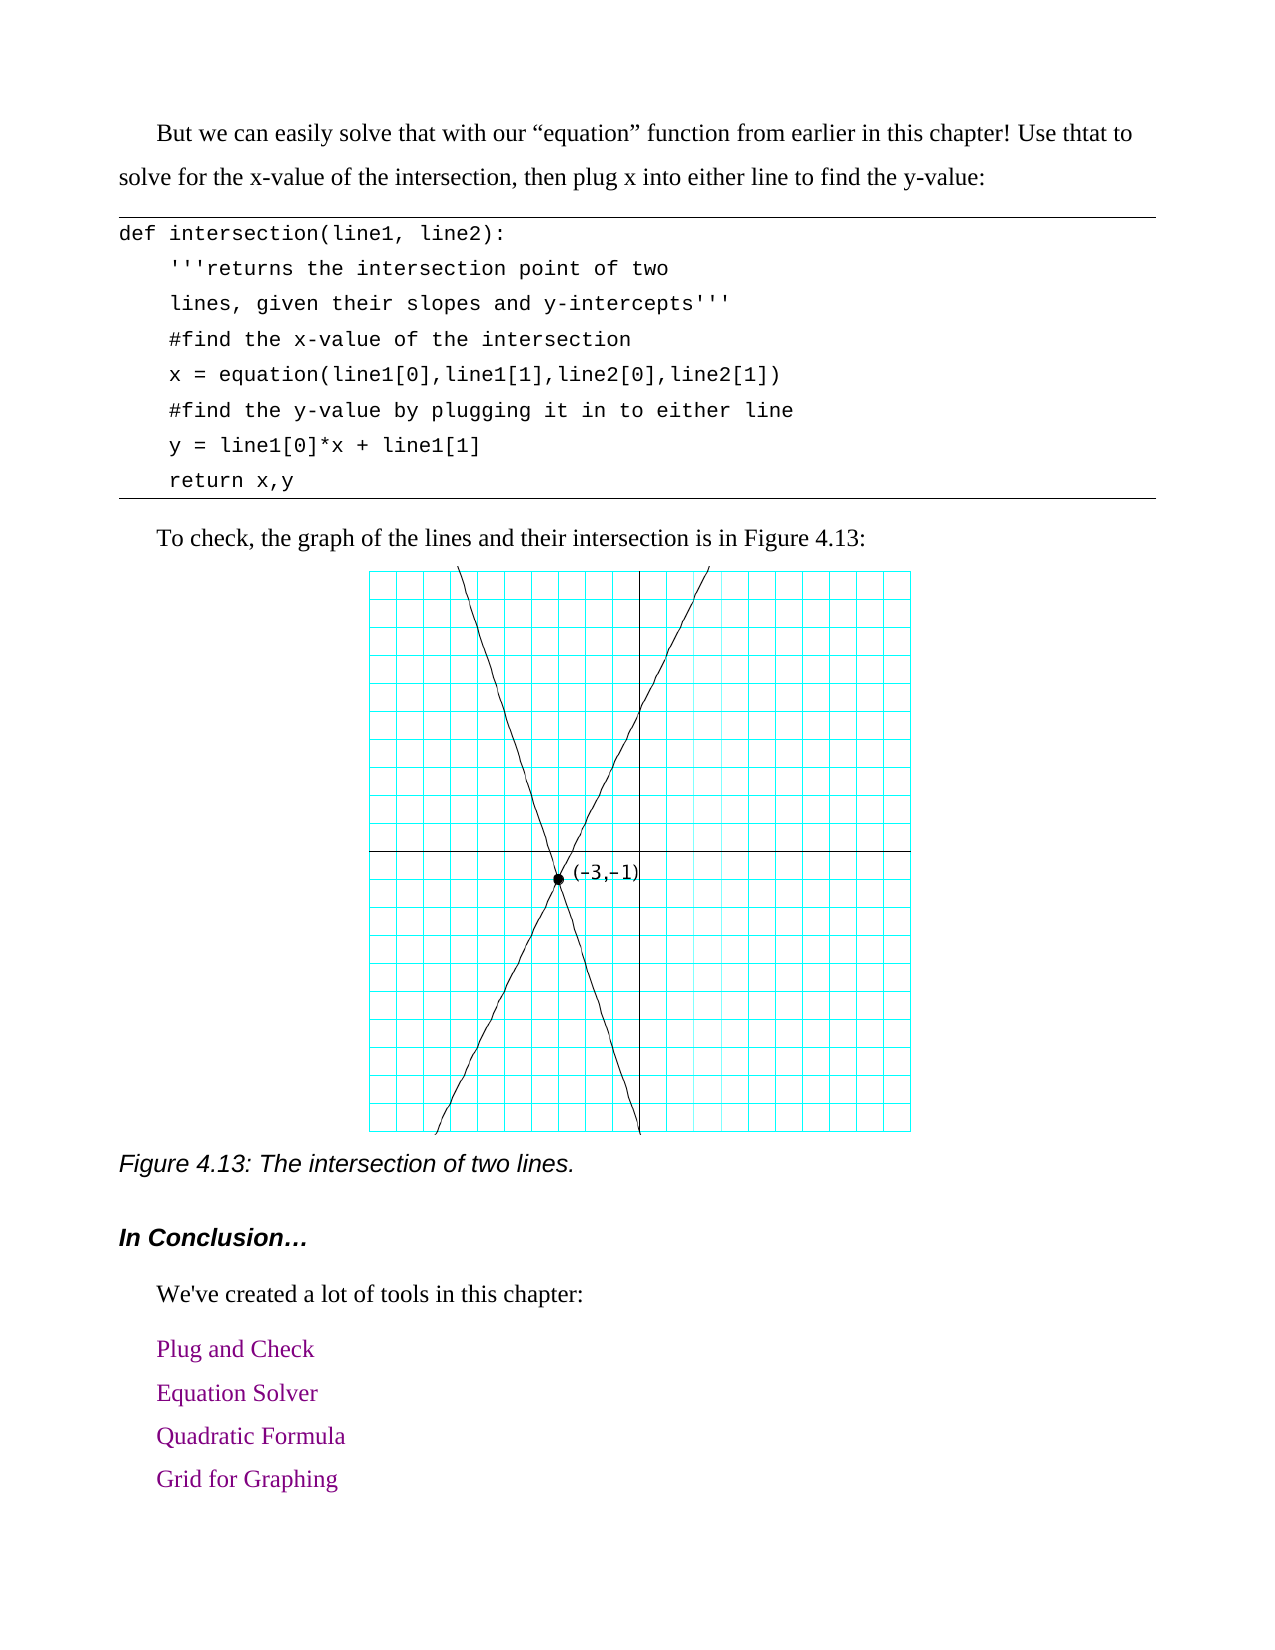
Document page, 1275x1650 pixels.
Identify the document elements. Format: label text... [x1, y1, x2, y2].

text Figure 4.13: The intersection of two lines. [118, 579, 1156, 1178]
text #find the y-value by plugging it in to either line [118, 399, 1156, 423]
text lines, given their slopes and y-intercepts''' [118, 293, 1156, 317]
list Plug and Check [156, 1334, 1156, 1363]
list Grid for Graphing [156, 1464, 1156, 1493]
text We've created a lot of tools in this chapter: [118, 1279, 1156, 1308]
list Equation Solver [156, 1378, 1156, 1406]
text y = line1[0]*x + line1[1] [118, 435, 1156, 459]
text def intersection(line1, line2): [118, 218, 1156, 246]
text To check, the graph of the lines and their intersection is in Figure 4.13: [118, 523, 1156, 552]
picture [357, 566, 918, 1135]
text x = equation(line1[0],line1[1],line2[0],line2[1]) [118, 364, 1156, 388]
text return x,y [118, 470, 1156, 499]
list Quadratic Formula [156, 1421, 1156, 1449]
text In Conclusion… [118, 1223, 1156, 1252]
text '''returns the intersection point of two [118, 258, 1156, 282]
text But we can easily solve that with our “equation” function from earlier in this chapter! Use thtat to solve for the x-value of the intersection, then plug x into either line to find the y-value: [118, 118, 1156, 190]
text #find the x-value of the intersection [118, 329, 1156, 352]
